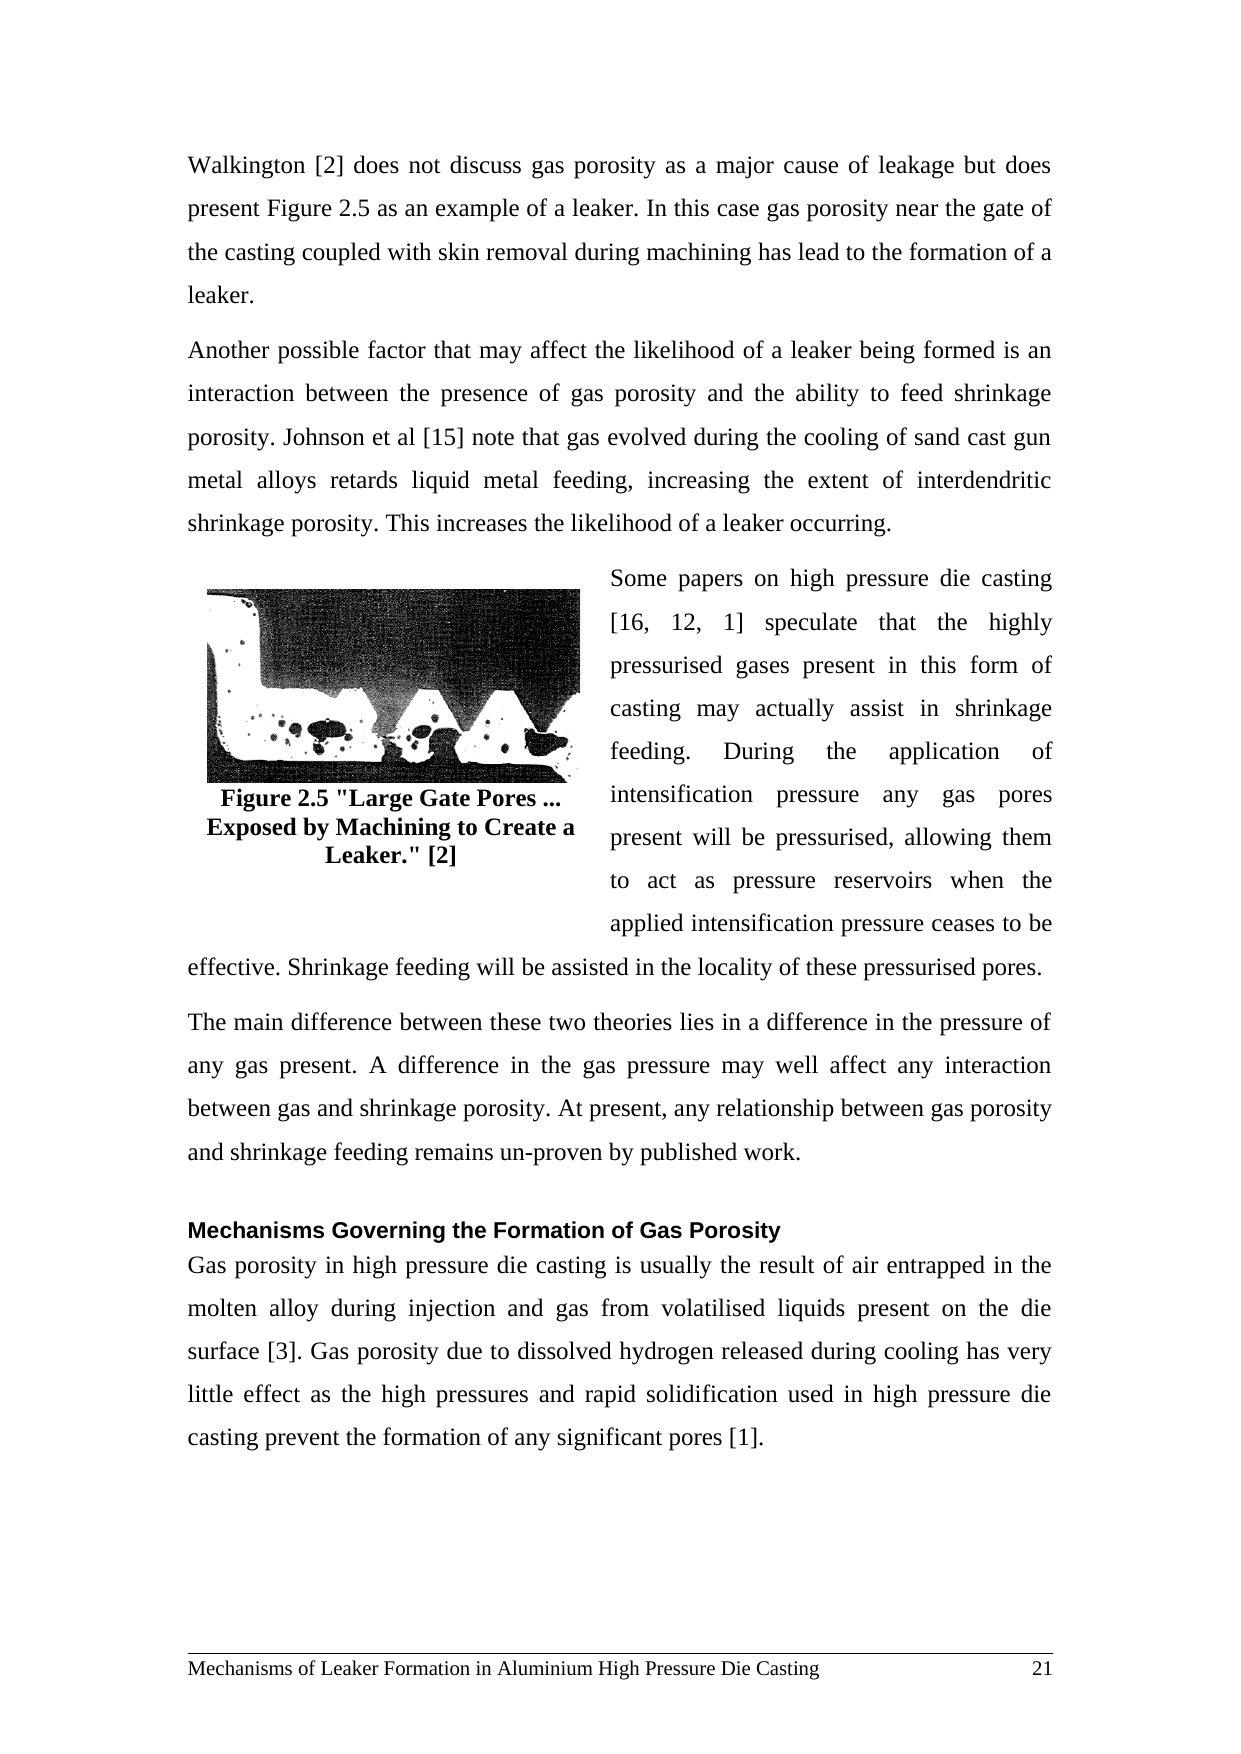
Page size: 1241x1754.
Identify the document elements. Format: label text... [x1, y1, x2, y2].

subtitle Mechanisms Governing the Formation of Gas Porosity [187, 1217, 1053, 1243]
text Some papers on high pressure die casting [16, 12, 1] speculate that the highly pressurised gases present in this form of casting may actually assist in shrinkage feeding. During the application of intensification pressure any gas pores present will be pressurised, allowing them to act as pressure reservoirs when the applied intensification pressure ceases to be effective. Shrinkage feeding will be assisted in the locality of these pressurised pores. [187, 563, 1053, 980]
picture [207, 589, 581, 783]
text Another possible factor that may affect the likelihood of a leaker being formed is an interaction between the presence of gas porosity and the ability to feed shrinkage porosity. Johnson et al [15] note that gas evolved during the cooling of sand cast gun metal alloys retards liquid metal feeding, increasing the extent of interdendritic shrinkage porosity. This increases the likelihood of a leaker occurring. [187, 335, 1053, 537]
text Walkington [2] does not discuss gas porosity as a major cause of leakage but does present Figure 2.5 as an example of a leaker. In this case gas porosity near the gate of the casting coupled with skin removal during machining has lead to the formation of a leaker. [187, 150, 1053, 308]
text Gas porosity in high pressure die casting is usually the result of air entrapped in the molten alloy during injection and gas from volatilised liquids present on the die surface [3]. Gas porosity due to dissolved hydrogen released during cooling has very little effect as the high pressures and rapid solidification used in high pressure die casting prevent the formation of any significant pores [1]. [187, 1250, 1053, 1451]
text Figure 2.5 "Large Gate Pores ... Exposed by Machining to Create a Leaker." [2] [191, 589, 591, 869]
text The main difference between these two theories lies in a difference in the pressure of any gas present. A difference in the gas pressure may well affect any interaction between gas and shrinkage porosity. At present, any relationship between gas porosity and shrinkage feeding remains un-proven by published work. [187, 1007, 1053, 1165]
